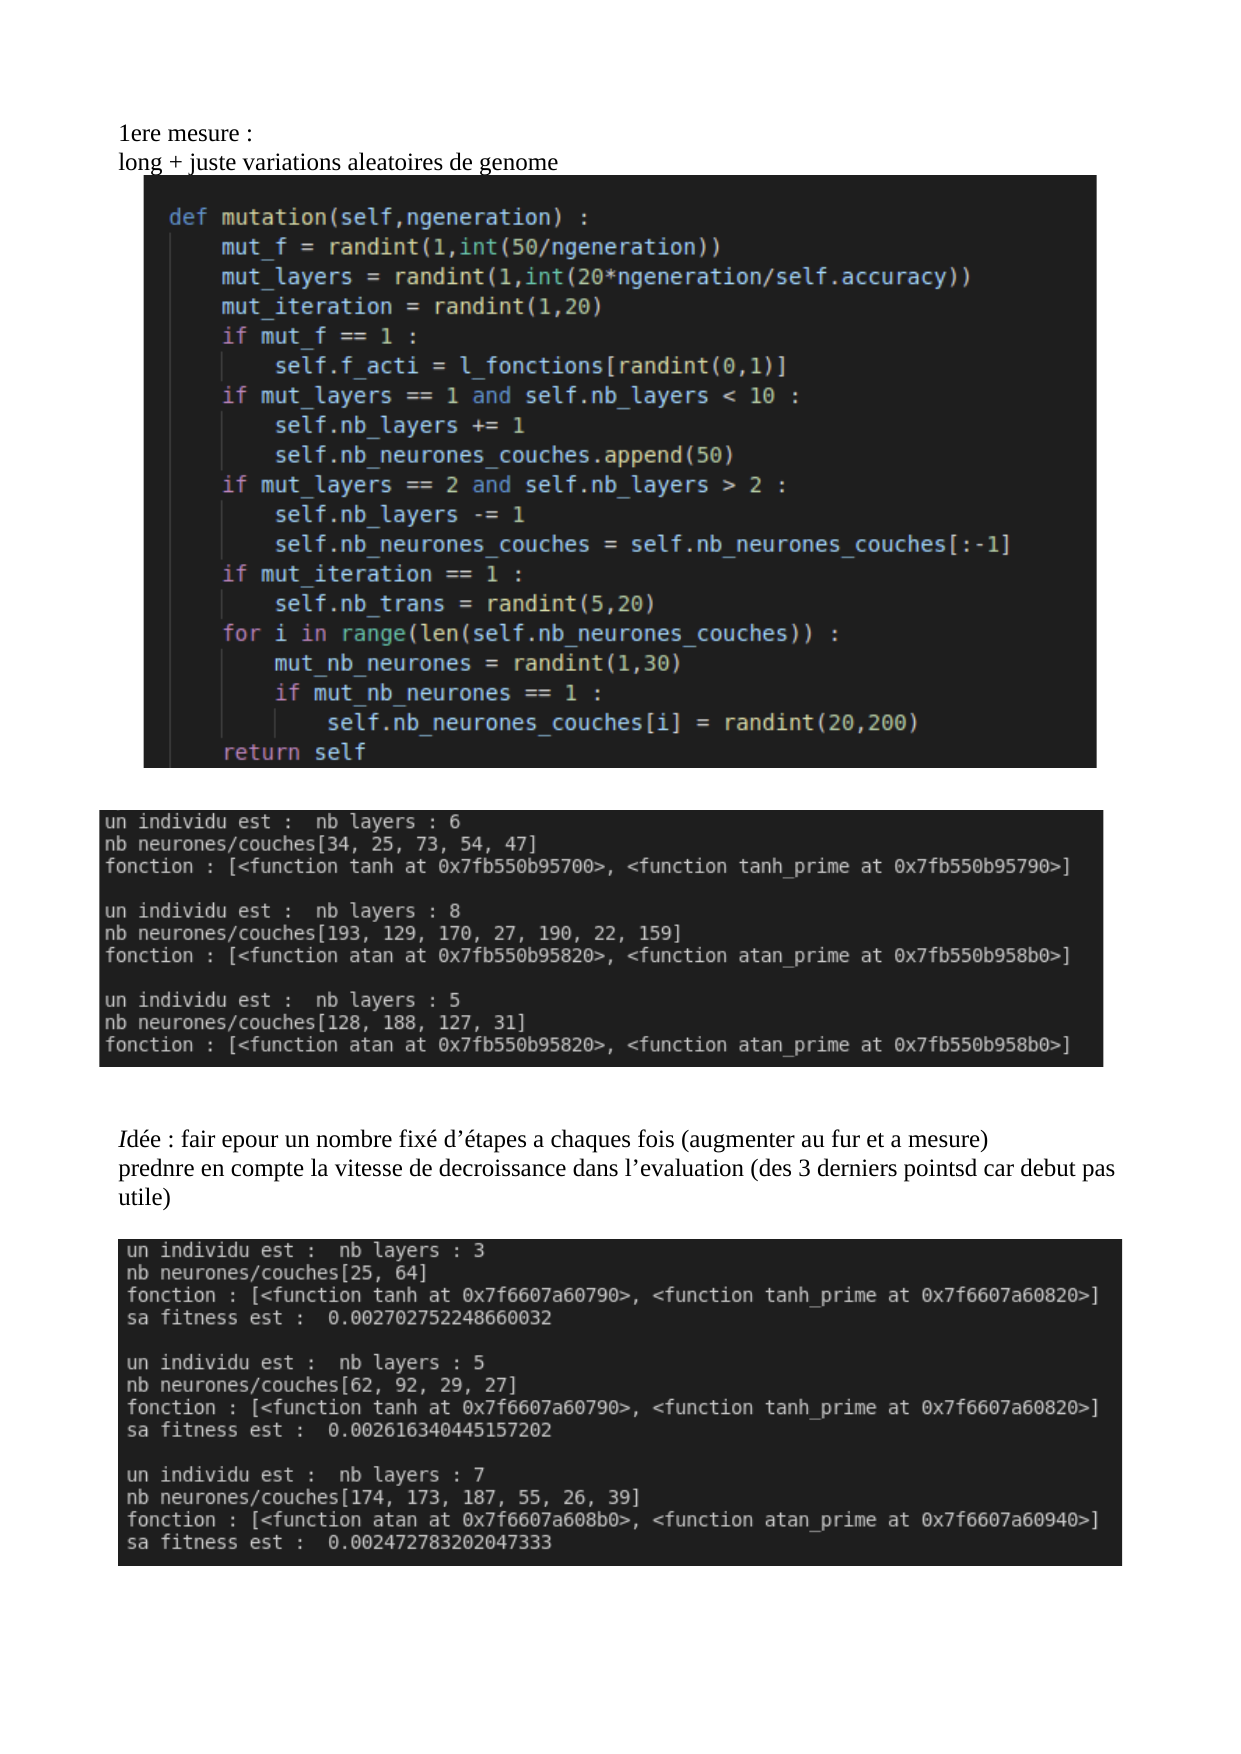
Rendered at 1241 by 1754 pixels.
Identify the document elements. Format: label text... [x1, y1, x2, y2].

picture [143, 175, 1097, 768]
text prednre en compte la vitesse de decroissance dans l’evaluation (des 3 derniers pointsd car debut pas utile) [118, 1153, 1122, 1211]
text Idée : fair epour un nombre fixé d’étapes a chaques fois (augmenter au fur et a mesure) [118, 1124, 1122, 1153]
text long + juste variations aleatoires de genome [118, 147, 1122, 176]
picture [118, 1239, 1123, 1566]
picture [99, 810, 1104, 1067]
text 1ere mesure : [118, 118, 1122, 147]
